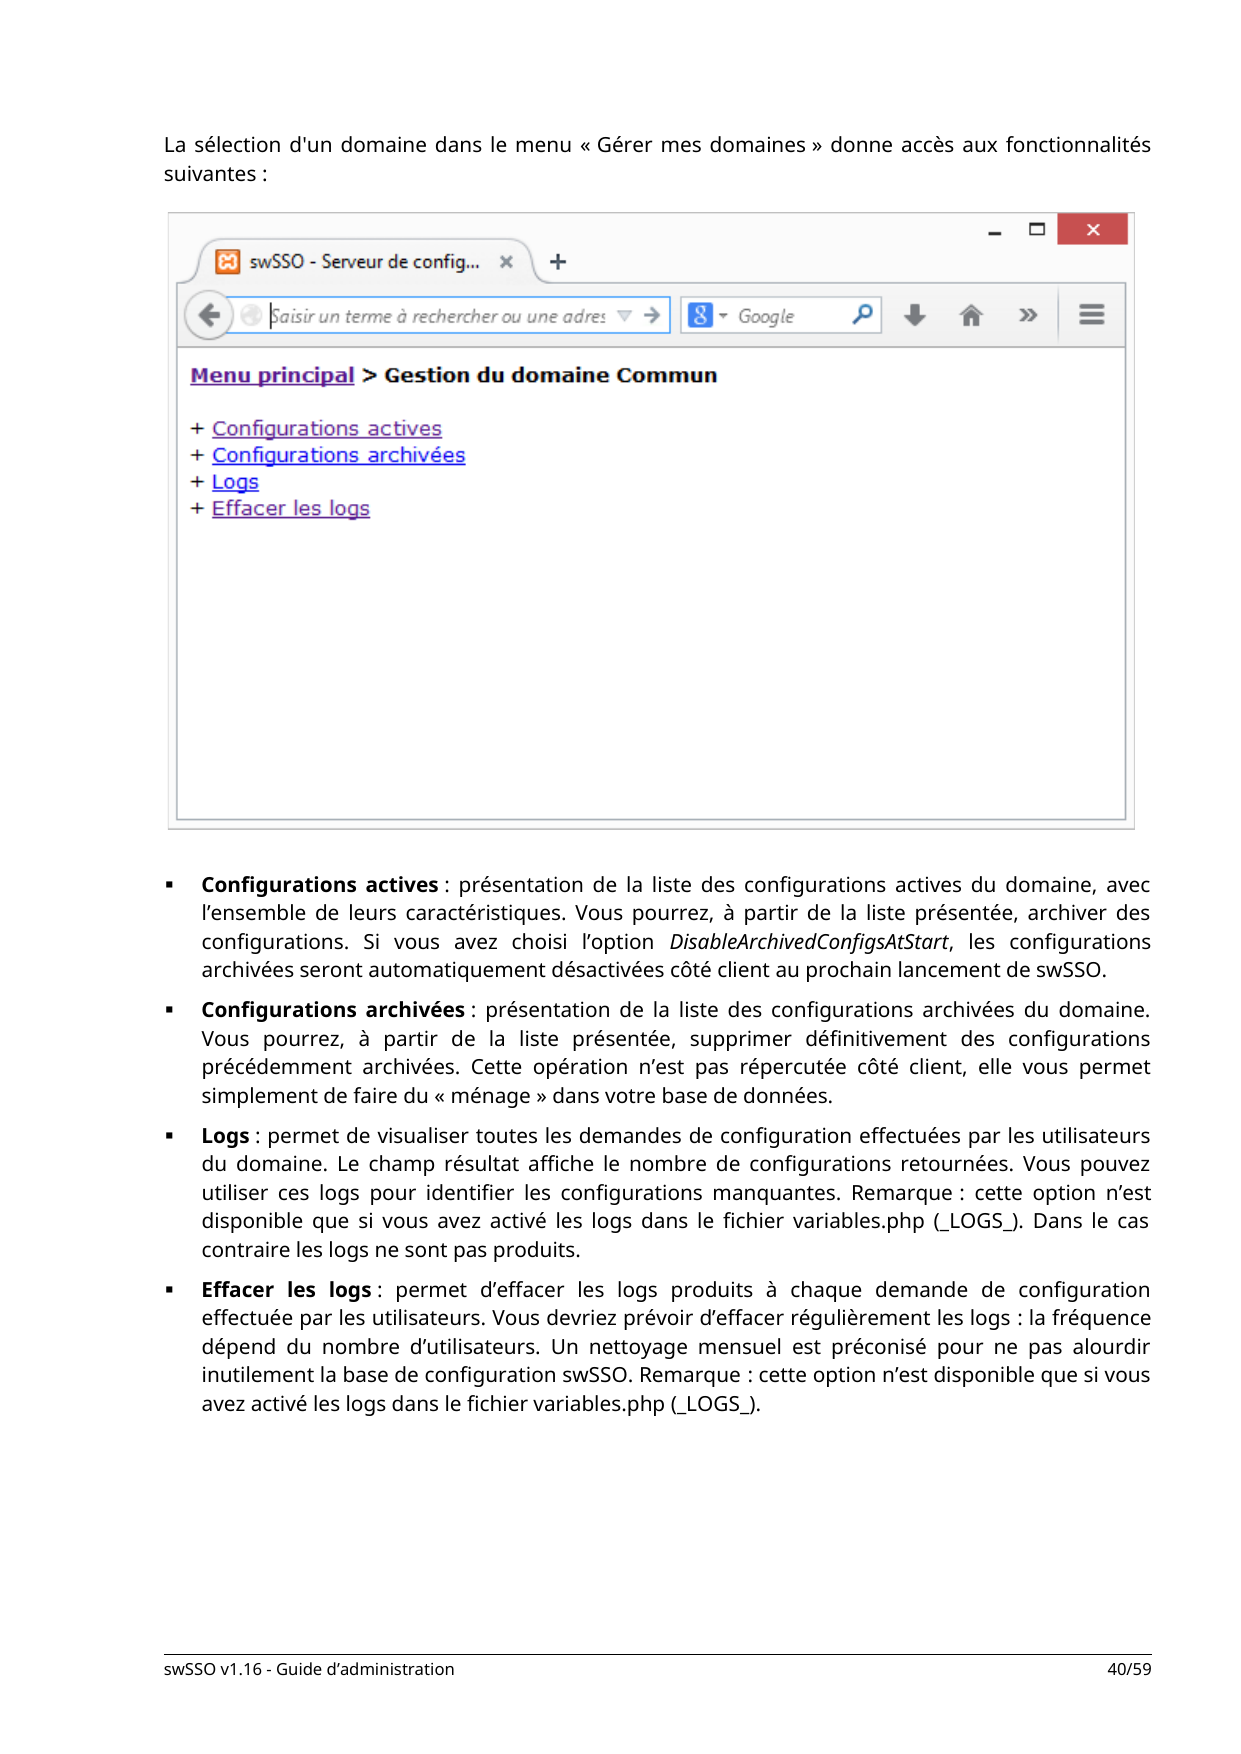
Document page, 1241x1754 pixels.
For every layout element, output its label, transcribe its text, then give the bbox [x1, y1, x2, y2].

list Configurations actives : présentation de la liste des configurations actives du domaine, avec l’ensemble de leurs caractéristiques. Vous pourrez, à partir de la liste présentée, archiver des configurations. Si vous avez choisi l’option DisableArchivedConfigsAtStart, les configurations archivées seront automatiquement désactivées côté client au prochain lancement de swSSO. [164, 870, 1152, 984]
list Effacer les logs : permet d’effacer les logs produits à chaque demande de configuration effectuée par les utilisateurs. Vous devriez prévoir d’effacer régulièrement les logs : la fréquence dépend du nombre d’utilisateurs. Un nettoyage mensuel est préconisé pour ne pas alourdir inutilement la base de configuration swSSO. Remarque : cette option n’est disponible que si vous avez activé les logs dans le fichier variables.php (_LOGS_). [164, 1275, 1152, 1417]
list Configurations archivées : présentation de la liste des configurations archivées du domaine. Vous pourrez, à partir de la liste présentée, supprimer définitivement des configurations précédemment archivées. Cette opération n’est pas répercutée côté client, elle vous permet simplement de faire du « ménage » dans votre base de données. [164, 995, 1152, 1109]
picture [167, 212, 1135, 830]
text La sélection d'un domaine dans le menu « Gérer mes domaines » donne accès aux fonctionnalités suivantes : [164, 131, 1152, 187]
list Logs : permet de visualiser toutes les demandes de configuration effectuées par les utilisateurs du domaine. Le champ résultat affiche le nombre de configurations retournées. Vous pouvez utiliser ces logs pour identifier les configurations manquantes. Remarque : cette option n’est disponible que si vous avez activé les logs dans le fichier variables.php (_LOGS_). Dans le cas contraire les logs ne sont pas produits. [164, 1121, 1152, 1263]
